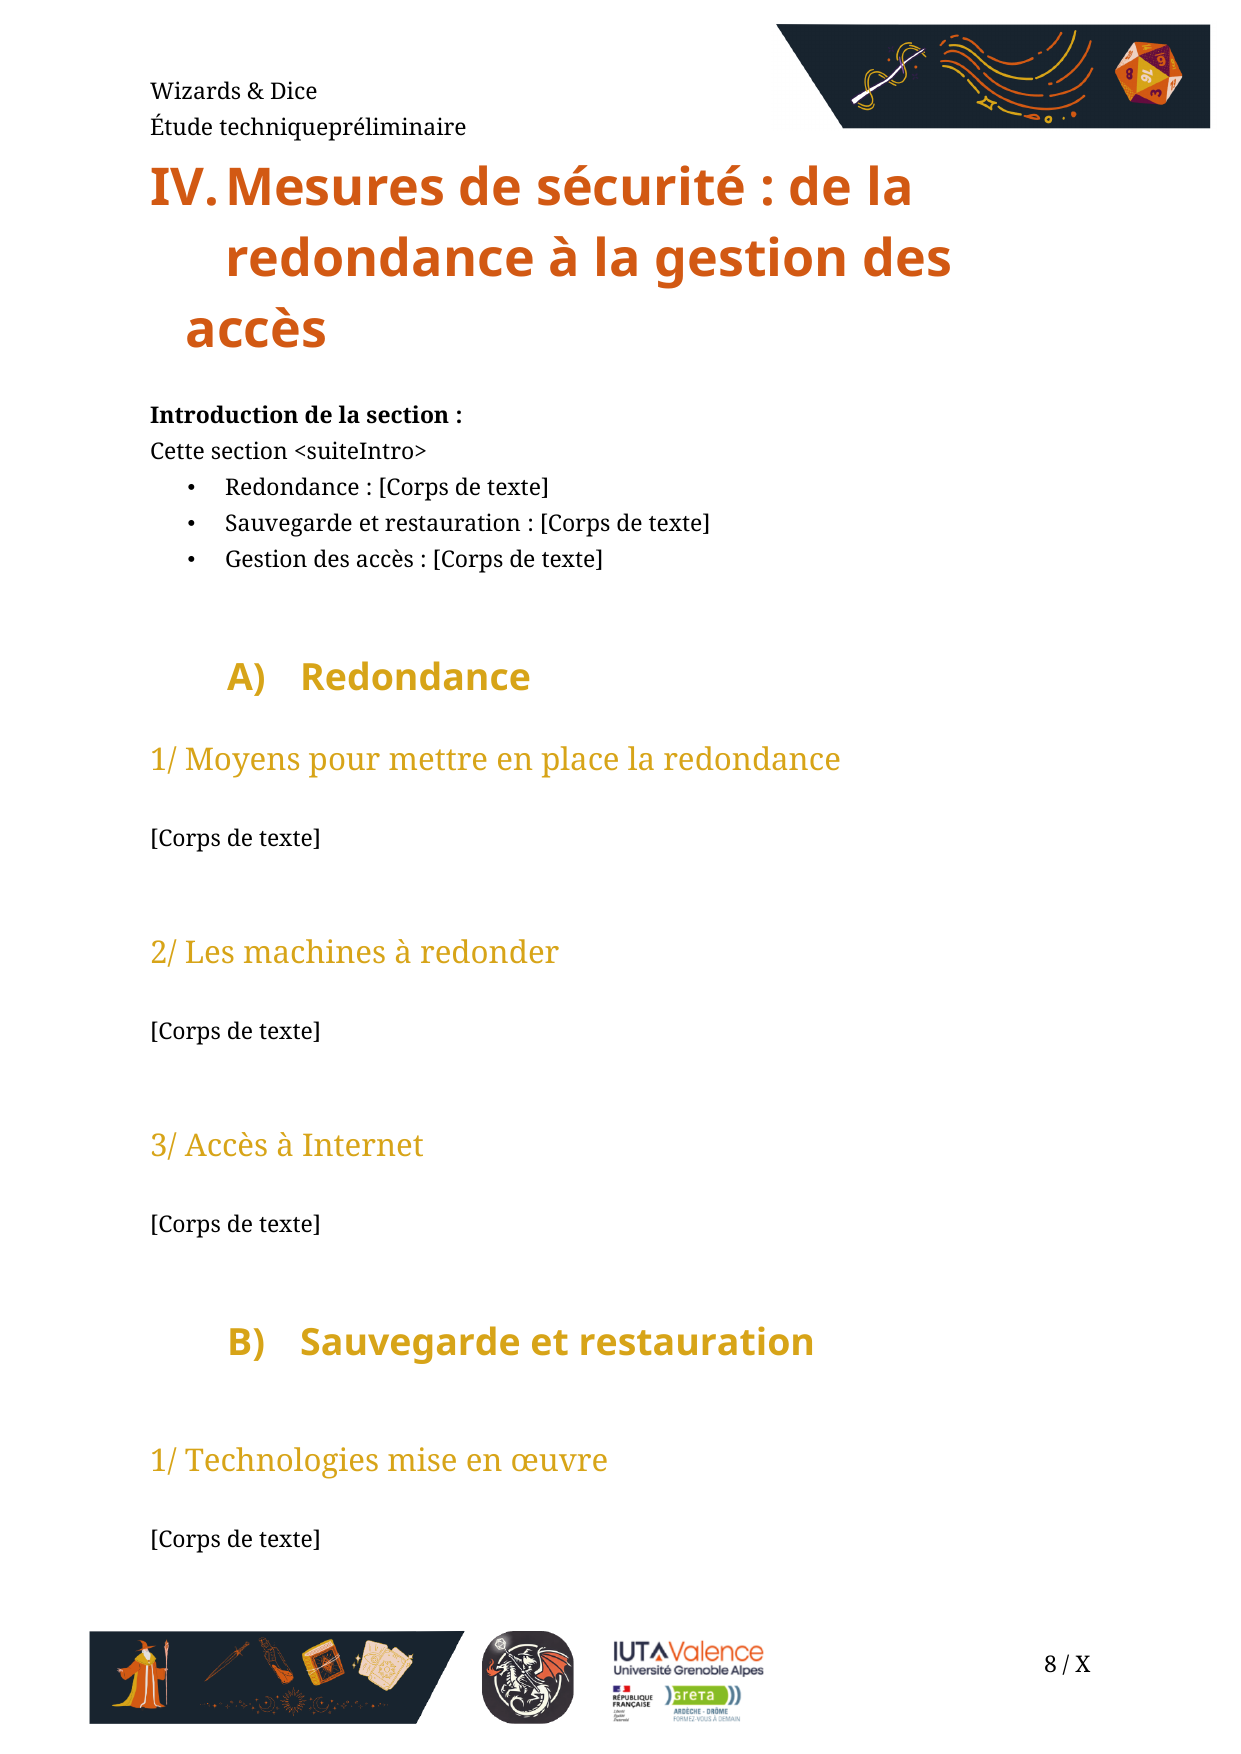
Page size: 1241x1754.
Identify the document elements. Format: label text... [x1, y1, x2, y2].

text Cette section <suiteIntro> [150, 435, 1090, 466]
subtitle Technologies mise en œuvre [150, 1438, 1090, 1481]
list Redondance : [Corps de texte] [187, 471, 1090, 502]
subtitle Redondance [227, 650, 1090, 701]
text [Corps de texte] [150, 1208, 1090, 1239]
list Sauvegarde et restauration : [Corps de texte] [187, 507, 1090, 538]
subtitle Moyens pour mettre en place la redondance [150, 737, 1090, 780]
subtitle Sauvegarde et restauration [227, 1315, 1090, 1366]
picture [81, 1620, 788, 1733]
text [Corps de texte] [150, 822, 1090, 853]
text [Corps de texte] [150, 1523, 1090, 1554]
list Gestion des accès : [Corps de texte] [187, 542, 1090, 574]
text [Corps de texte] [150, 1015, 1090, 1046]
subtitle Accès à Internet [150, 1123, 1090, 1165]
subtitle Mesures de sécurité : de la redondance à la gestion des accès [150, 150, 1090, 363]
picture [771, 21, 1218, 131]
subtitle Les machines à redonder [150, 930, 1090, 973]
text Introduction de la section : [150, 399, 1090, 430]
